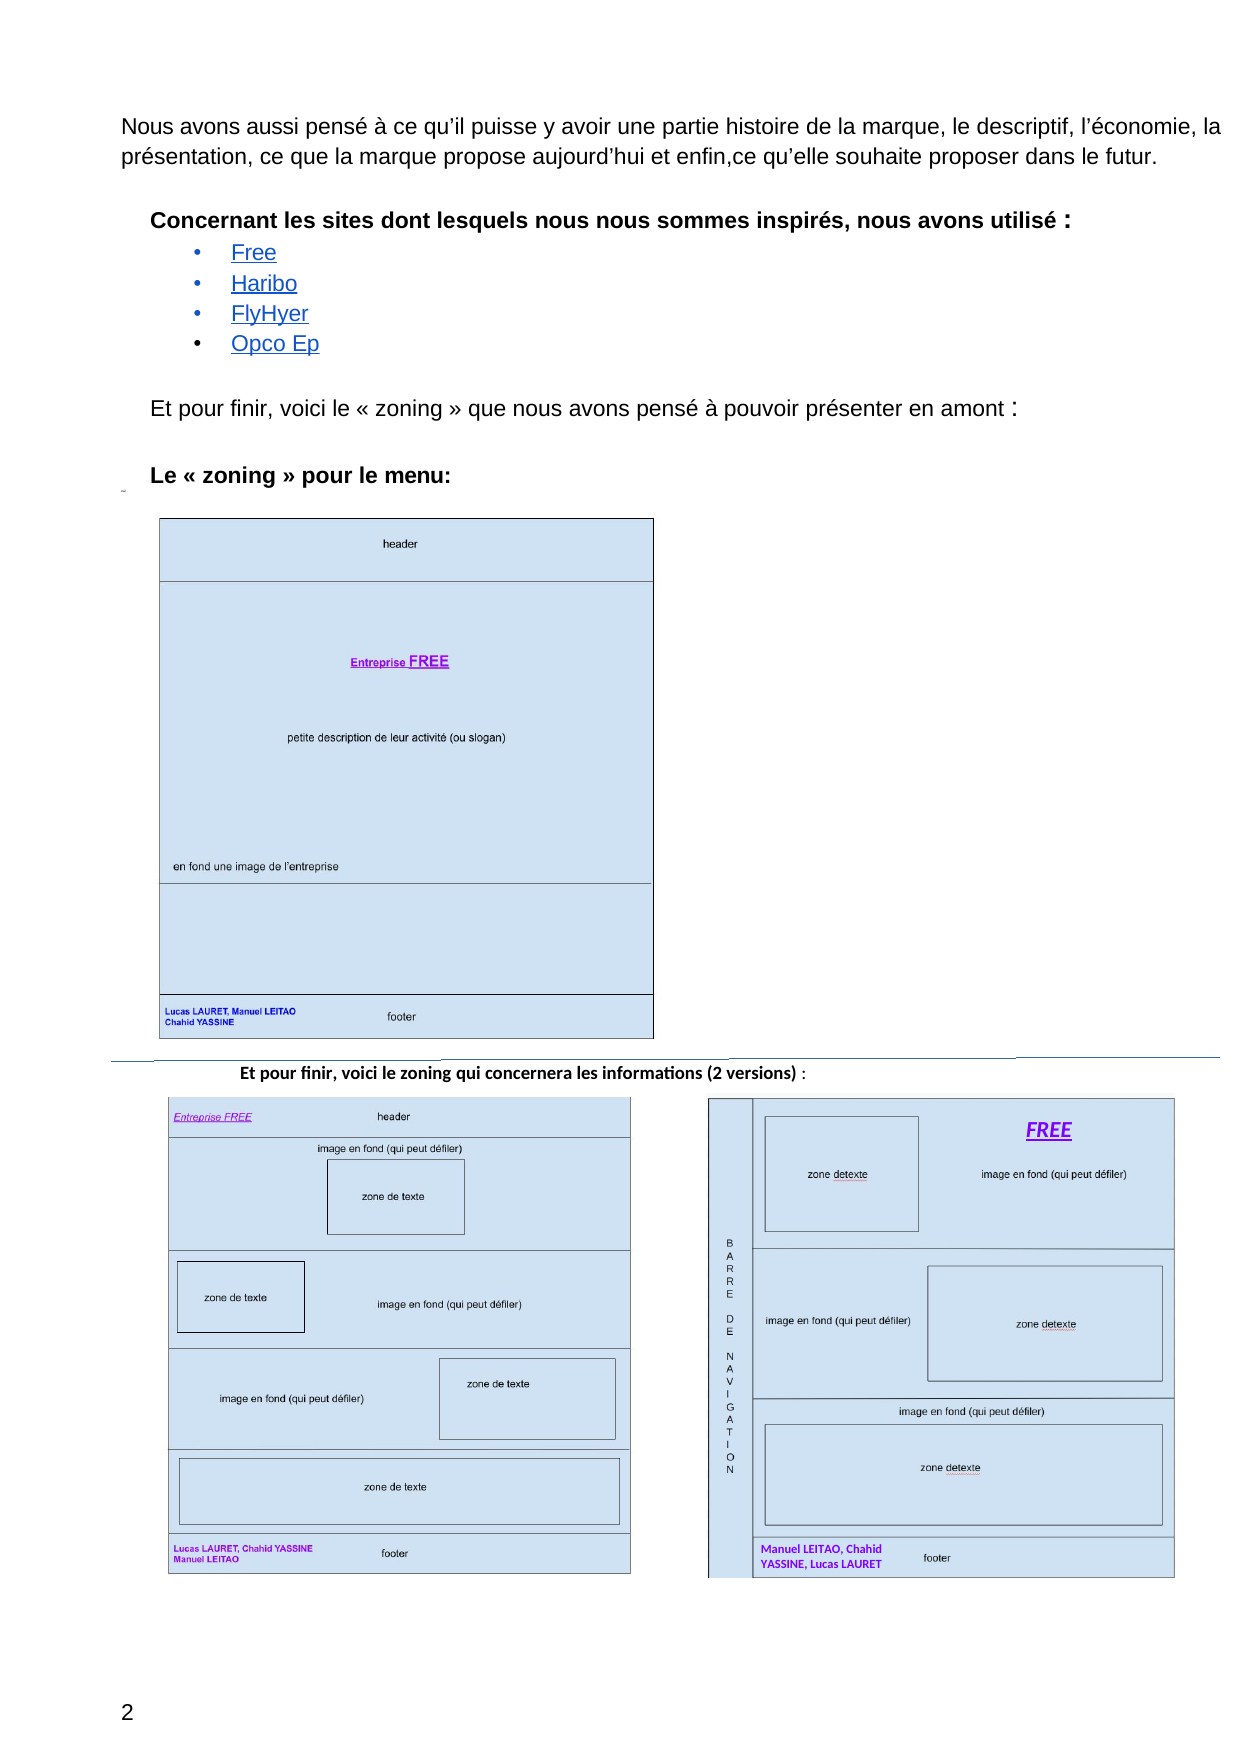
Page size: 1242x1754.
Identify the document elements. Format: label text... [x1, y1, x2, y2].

picture [706, 1093, 1176, 1578]
list FlyHyer [193, 300, 1231, 326]
text Nous avons aussi pensé à ce qu’il puisse y avoir une partie histoire de la marque, le descriptif, l’économie, la présentation, ce que la marque propose aujourd’hui et enfin,ce qu’elle souhaite proposer dans le futur. [121, 113, 1231, 169]
list Haribo [193, 269, 1231, 296]
picture [128, 1097, 656, 1574]
text Le « zoning » pour le menu: [150, 462, 1231, 489]
list Free [193, 239, 1231, 266]
picture [116, 518, 681, 1039]
list Opco Ep [193, 330, 1231, 357]
subtitle Et pour finir, voici le « zoning » que nous avons pensé à pouvoir présenter en amont : [150, 391, 1231, 422]
subtitle Concernant les sites dont lesquels nous nous sommes inspirés, nous avons utilisé : [150, 203, 1231, 234]
